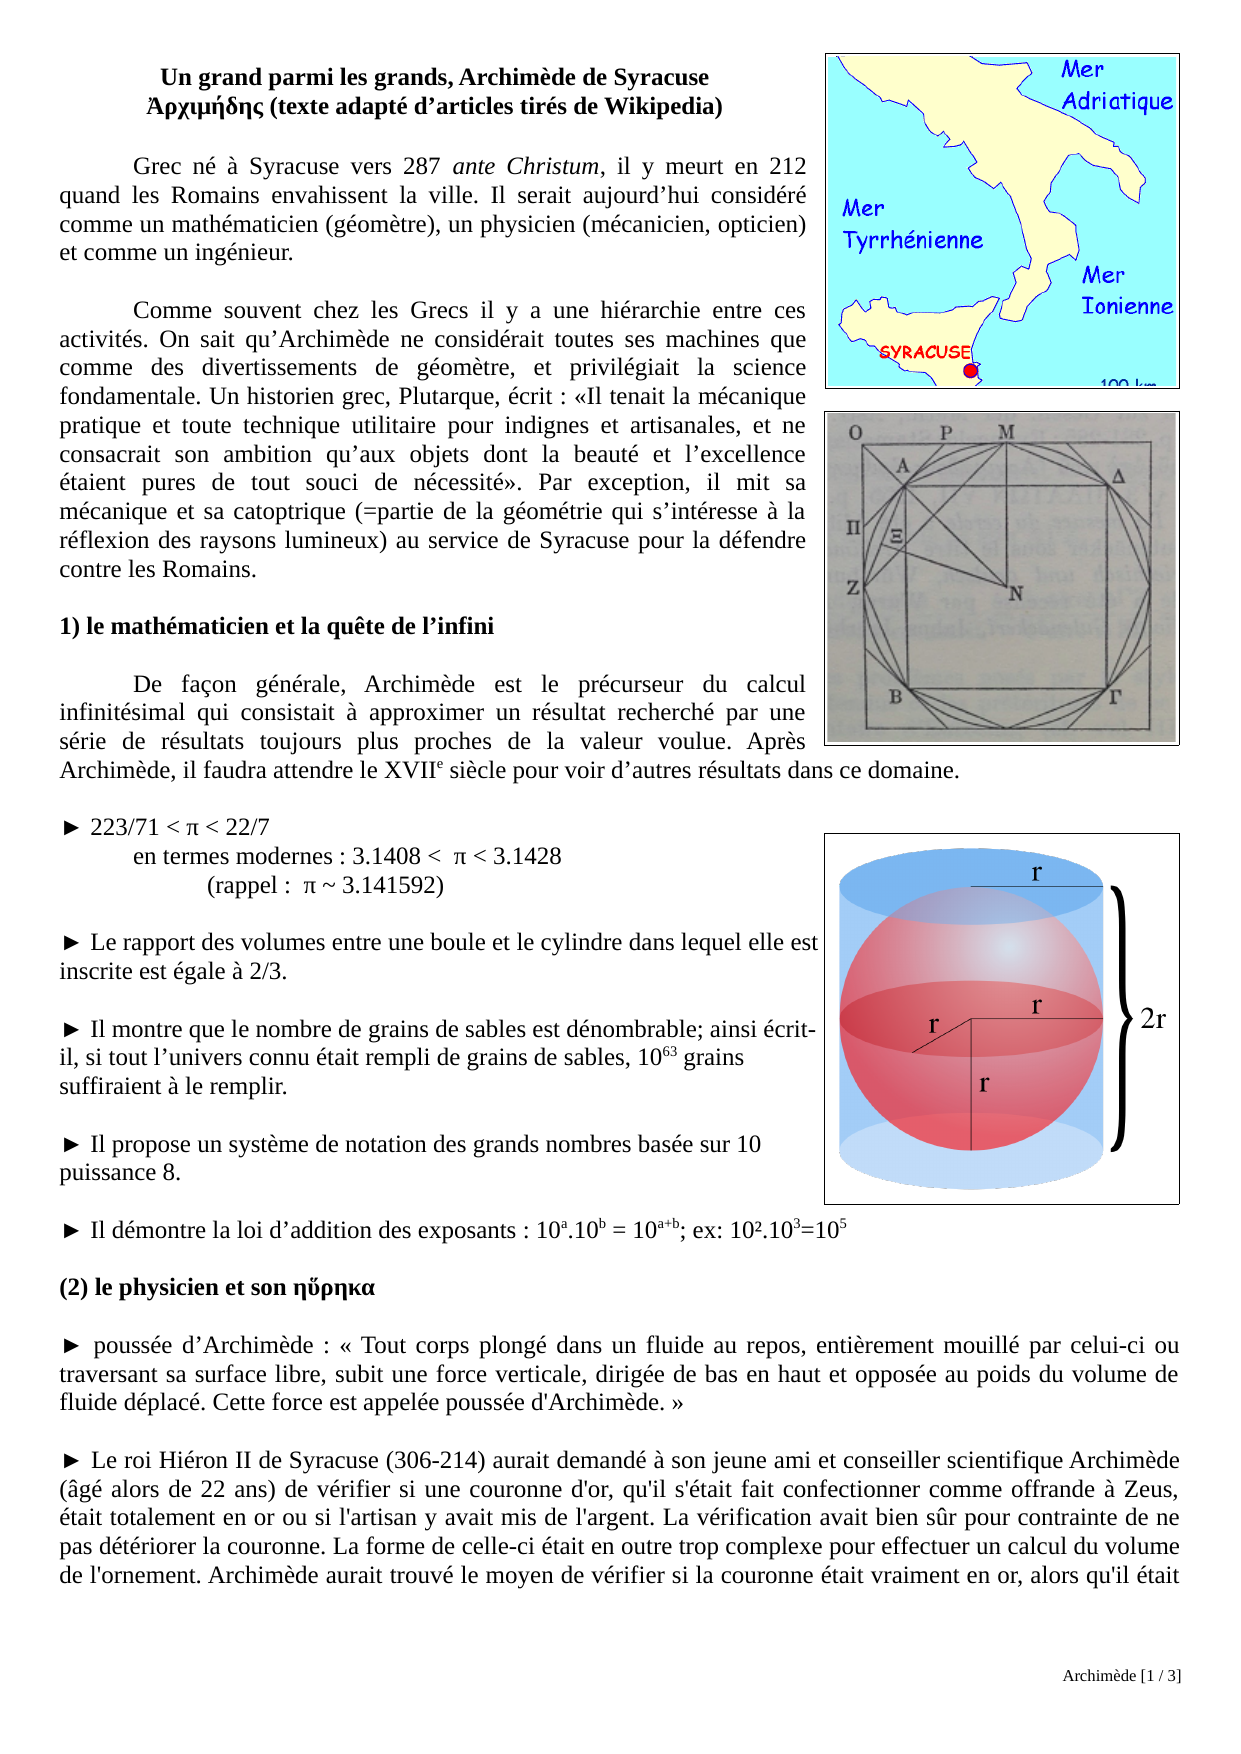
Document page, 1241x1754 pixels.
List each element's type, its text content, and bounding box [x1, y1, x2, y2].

text Ἀρχιμήδης (texte adapté d’articles tirés de Wikipedia) [59, 91, 825, 122]
text ► 223/71 < π < 22/7 [59, 812, 1181, 841]
picture [827, 413, 1176, 742]
text ► Il montre que le nombre de grains de sables est dénombrable; ainsi écrit-il, si tout l’univers connu était rempli de grains de sables, 1063 grains suffiraient à le remplir. [59, 1014, 824, 1100]
picture [827, 836, 1176, 1201]
text De façon générale, Archimède est le précurseur du calcul infinitésimal qui consistait à approximer un résultat recherché par une série de résultats toujours plus proches de la valeur voulue. Après Archimède, il faudra attendre le XVIIe siècle pour voir d’autres résultats dans ce domaine. [59, 669, 1181, 784]
text [825, 834, 1179, 1204]
text en termes modernes : 3.1408 < π < 3.1428 [59, 841, 824, 870]
text Un grand parmi les grands, Archimède de Syracuse [59, 59, 825, 91]
text ► Il propose un système de notation des grands nombres basée sur 10 puissance 8. [59, 1129, 824, 1186]
text Comme souvent chez les Grecs il y a une hiérarchie entre ces activités. On sait qu’Archimède ne considérait toutes ses machines que comme des divertissements de géomètre, et privilégiait la science fondamentale. Un historien grec, Plutarque, écrit : «Il tenait la mécanique pratique et toute technique utilitaire pour indignes et artisanales, et ne consacrait son ambition qu’aux objets dont la beauté et l’excellence étaient pures de tout souci de nécessité». Par exception, il mit sa mécanique et sa catoptrique (=partie de la géométrie qui s’intéresse à la réflexion des raysons lumineux) au service de Syracuse pour la défendre contre les Romains. [59, 295, 1181, 582]
text ► Le rapport des volumes entre une boule et le cylindre dans lequel elle est inscrite est égale à 2/3. [59, 927, 824, 985]
text ► Le roi Hiéron II de Syracuse (306-214) aurait demandé à son jeune ami et conseiller scientifique Archimède (âgé alors de 22 ans) de vérifier si une couronne d'or, qu'il s'était fait confectionner comme offrande à Zeus, était totalement en or ou si l'artisan y avait mis de l'argent. La vérification avait bien sûr pour contrainte de ne pas détériorer la couronne. La forme de celle-ci était en outre trop complexe pour effectuer un calcul du volume de l'ornement. Archimède aurait trouvé le moyen de vérifier si la couronne était vraiment en or, alors qu'il était [59, 1445, 1181, 1589]
text (2) le physicien et son ηὕρηκα [59, 1272, 1181, 1301]
text Grec né à Syracuse vers 287 ante Christum, il y meurt en 212 quand les Romains envahissent la ville. Il serait aujourd’hui considéré comme un mathématicien (géomètre), un physicien (mécanicien, opticien) et comme un ingénieur. [59, 151, 825, 266]
text [825, 412, 1179, 745]
text (rappel : π ~ 3.141592) [59, 870, 824, 899]
picture [828, 56, 1177, 386]
text ► poussée d’Archimède : « Tout corps plongé dans un fluide au repos, entièrement mouillé par celui-ci ou traversant sa surface libre, subit une force verticale, dirigée de bas en haut et opposée au poids du volume de fluide déplacé. Cette force est appelée poussée d'Archimède. » [59, 1330, 1181, 1416]
text ► Il démontre la loi d’addition des exposants : 10a.10b = 10a+b; ex: 10².103=105 [59, 1215, 1181, 1244]
text 1) le mathématicien et la quête de l’infini [59, 611, 824, 640]
